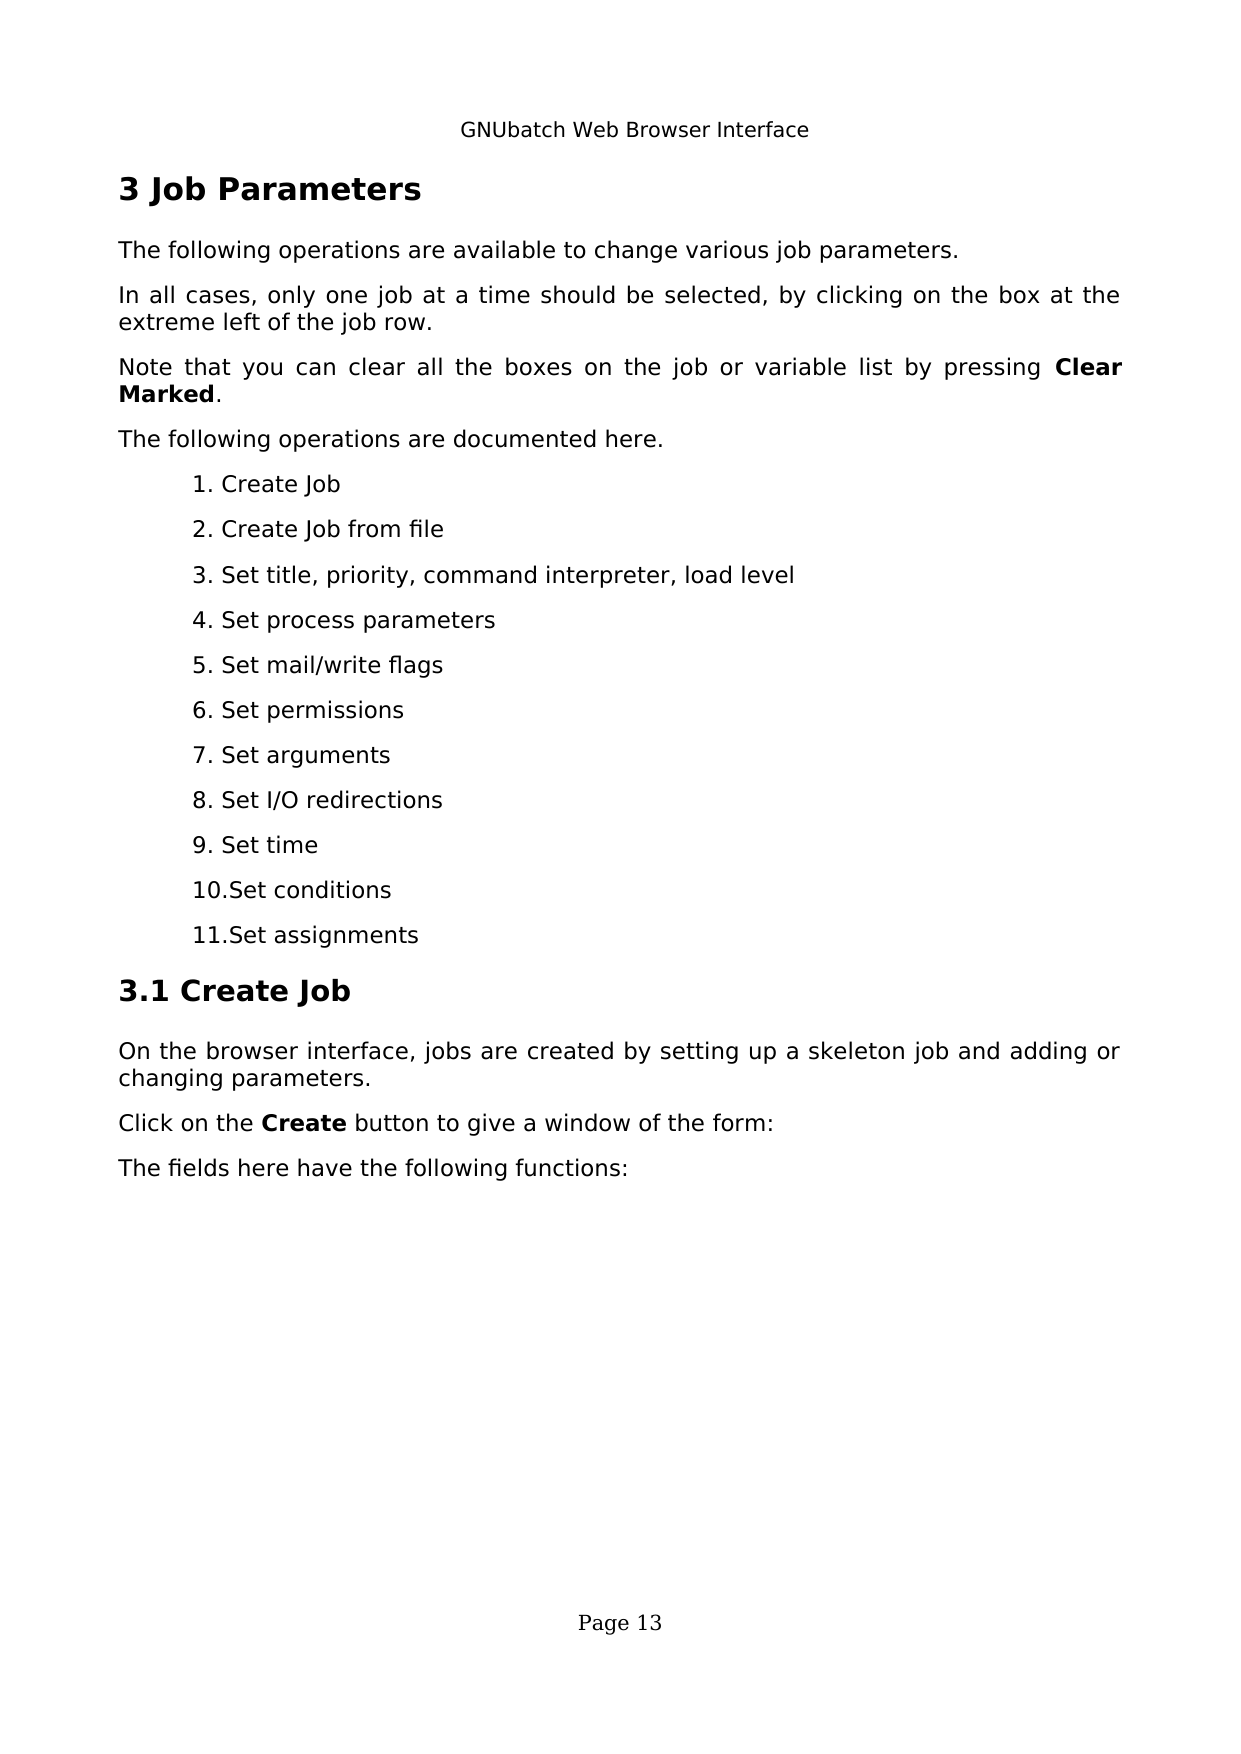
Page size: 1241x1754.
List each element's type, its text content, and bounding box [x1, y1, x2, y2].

list Set title, priority, command interpreter, load level [192, 562, 1122, 588]
list Set time [192, 832, 1122, 859]
list Set arguments [192, 742, 1122, 769]
text On the browser interface, jobs are created by setting up a skeleton job and adding or changing parameters. [118, 1038, 1122, 1092]
text The fields here have the following functions: [118, 1155, 1122, 1182]
list Create Job [192, 472, 1122, 498]
text The following operations are documented here. [118, 426, 1122, 453]
list Set permissions [192, 697, 1122, 724]
list Set process parameters [192, 607, 1122, 634]
list Create Job from file [192, 517, 1122, 543]
list Set conditions [192, 877, 1122, 904]
list Set assignments [192, 923, 1122, 949]
list Set I/O redirections [192, 787, 1122, 814]
text Note that you can clear all the boxes on the job or variable list by pressing Clear Marked. [118, 354, 1122, 408]
list Set mail/write flags [192, 652, 1122, 679]
subtitle Create Job [118, 974, 1122, 1009]
text In all cases, only one job at a time should be selected, by clicking on the box at the extreme left of the job row. [118, 283, 1122, 336]
text The following operations are available to change various job parameters. [118, 238, 1122, 264]
subtitle Job Parameters [118, 172, 1122, 208]
text Click on the Create button to give a window of the form: [118, 1110, 1122, 1137]
